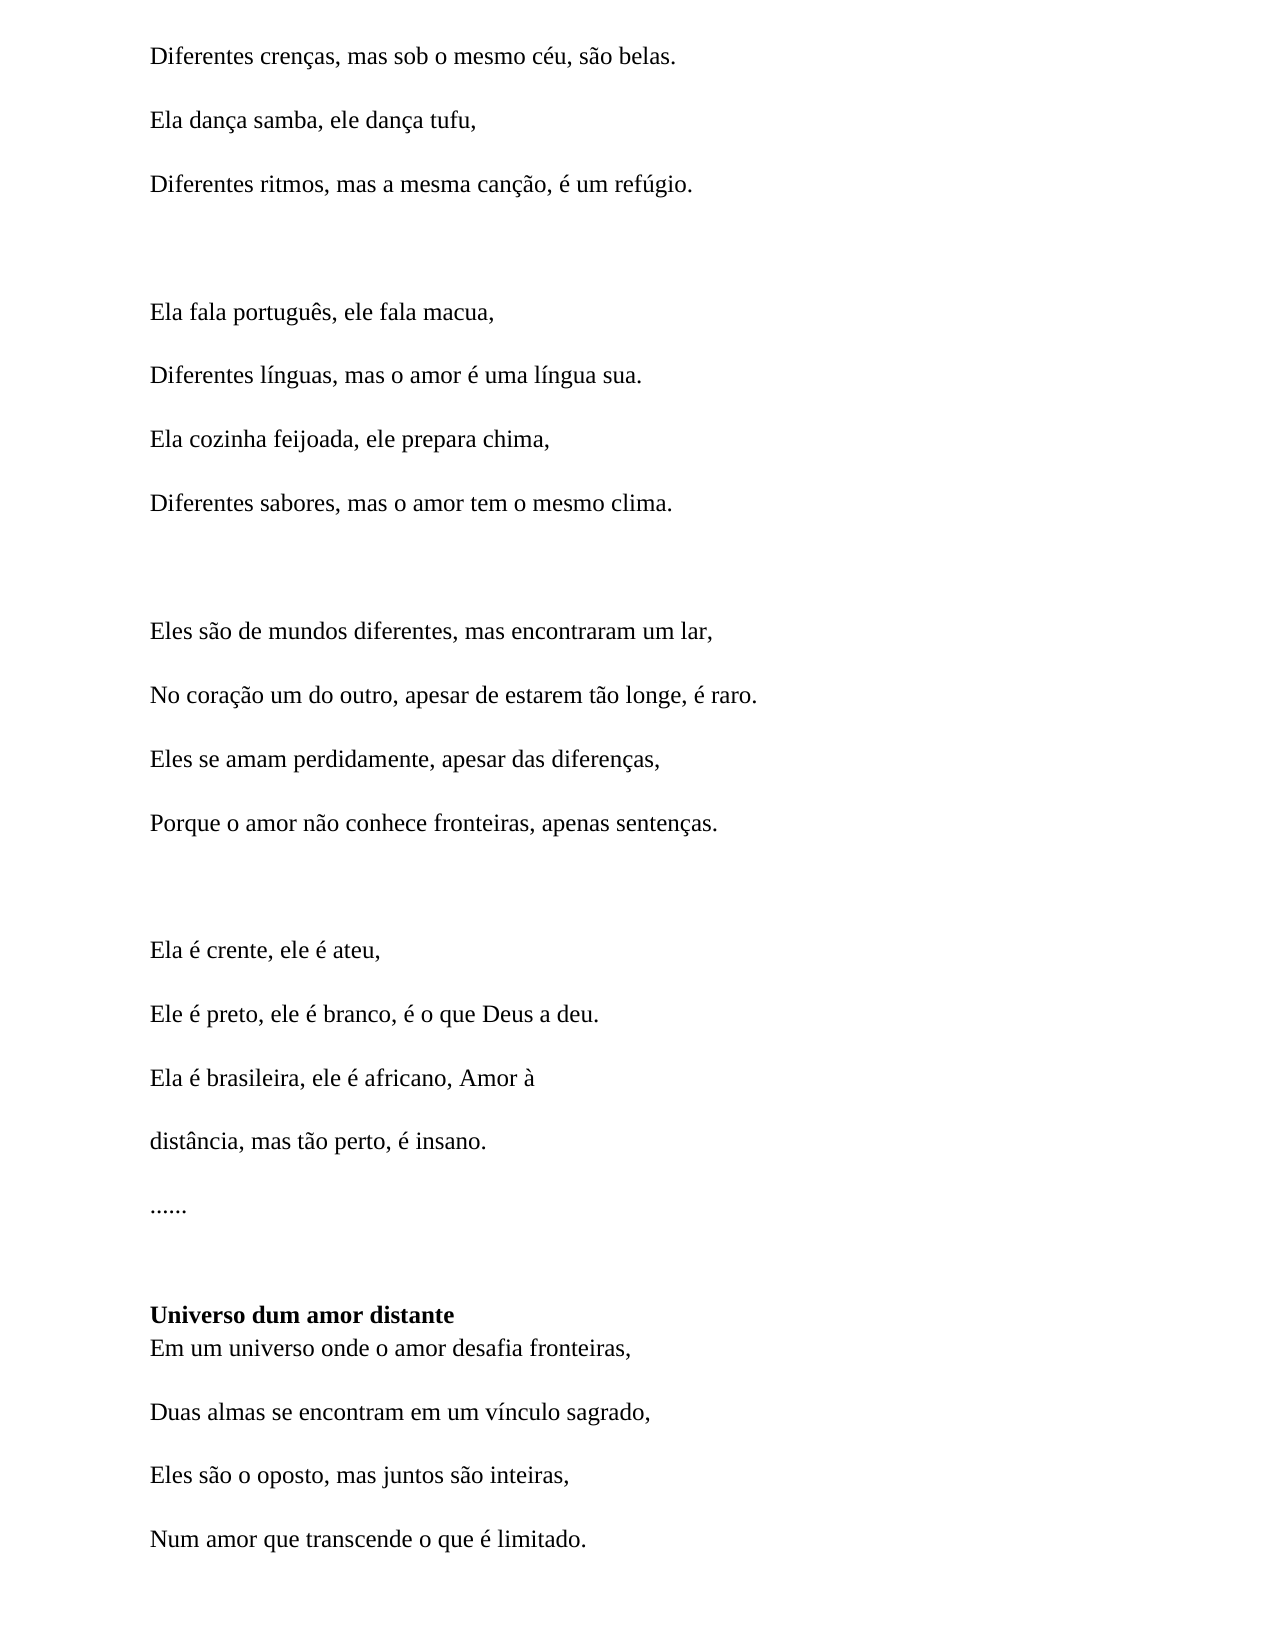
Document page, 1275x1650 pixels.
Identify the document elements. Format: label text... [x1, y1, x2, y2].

text Eles são o oposto, mas juntos são inteiras, [149, 1461, 1125, 1489]
text ...... [149, 1190, 1125, 1219]
text Porque o amor não conhece fronteiras, apenas sentenças. [149, 808, 1125, 837]
text Eles são de mundos diferentes, mas encontraram um lar, [149, 616, 1125, 645]
text Ela é crente, ele é ateu, [149, 935, 1125, 964]
text Diferentes sabores, mas o amor tem o mesmo clima. [149, 488, 1125, 517]
text Ele é preto, ele é branco, é o que Deus a deu. [149, 999, 1125, 1028]
text Ela dança samba, ele dança tufu, [149, 105, 1125, 134]
subtitle Universo dum amor distante [149, 1300, 1125, 1329]
text Eles se amam perdidamente, apesar das diferenças, [149, 744, 1125, 773]
text Diferentes ritmos, mas a mesma canção, é um refúgio. [149, 169, 1125, 198]
text Diferentes línguas, mas o amor é uma língua sua. [149, 361, 1125, 389]
text Diferentes crenças, mas sob o mesmo céu, são belas. [149, 41, 1125, 70]
text Em um universo onde o amor desafia fronteiras, [149, 1333, 1125, 1361]
text Duas almas se encontram em um vínculo sagrado, [149, 1397, 1125, 1425]
text Num amor que transcende o que é limitado. [149, 1524, 1125, 1553]
text Ela cozinha feijoada, ele prepara chima, [149, 424, 1125, 453]
text No coração um do outro, apesar de estarem tão longe, é raro. [149, 680, 1125, 709]
text Ela é brasileira, ele é africano, Amor à distância, mas tão perto, é insano. [149, 1063, 569, 1155]
text Ela fala português, ele fala macua, [149, 297, 1125, 325]
